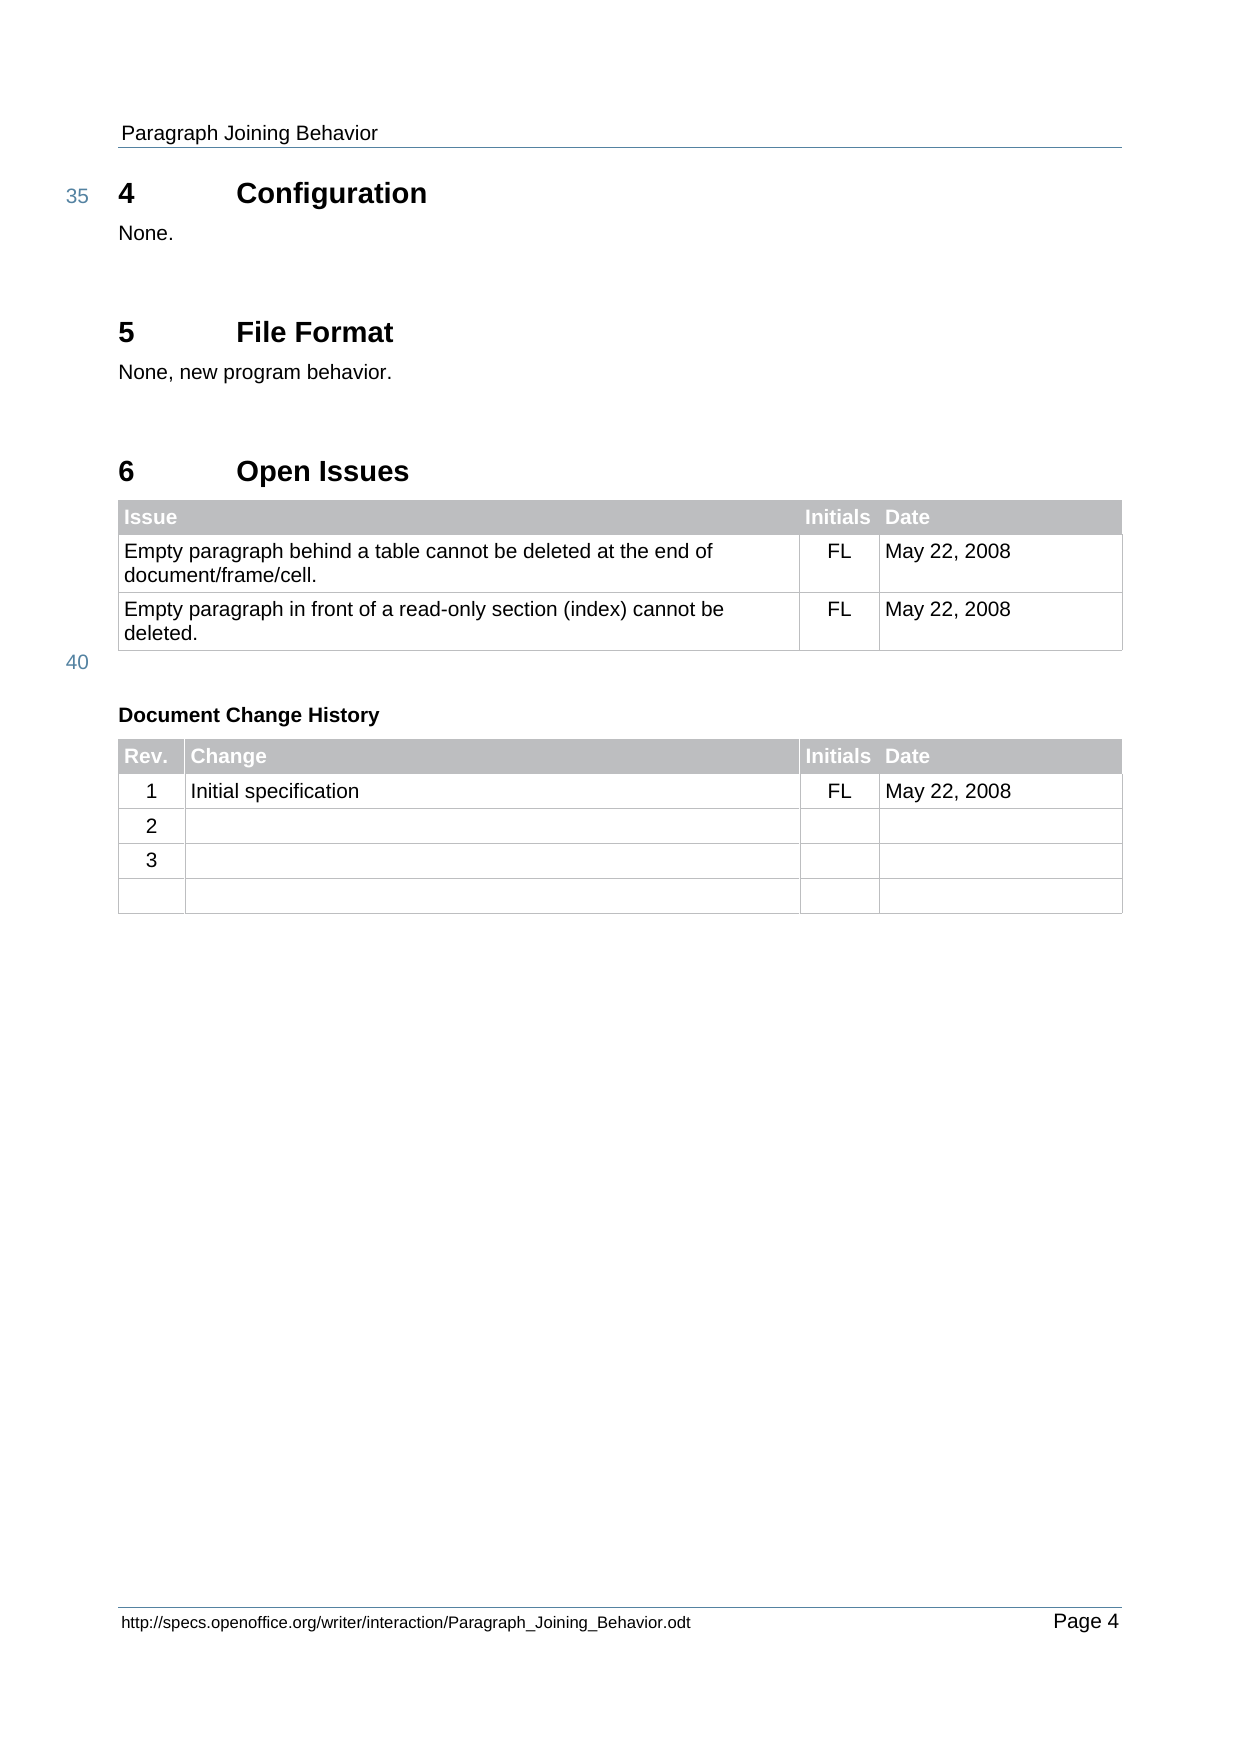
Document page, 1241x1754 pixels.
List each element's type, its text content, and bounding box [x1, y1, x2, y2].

table_header Initials [800, 739, 879, 774]
text None. [118, 221, 1122, 244]
table_cell FL [800, 593, 879, 650]
table_cell May 22, 2008 [880, 593, 1122, 650]
table_cell 1 [119, 774, 184, 808]
table_cell FL [801, 774, 879, 808]
table_cell [880, 809, 1122, 843]
table_header Date [879, 500, 1122, 534]
table_cell [801, 844, 879, 878]
table_cell [186, 809, 799, 843]
subtitle Document Change History [118, 703, 1122, 726]
table_cell [801, 879, 879, 913]
table_cell Empty paragraph in front of a read-only section (index) cannot be deleted. [119, 593, 799, 650]
table_header Rev. [118, 739, 184, 774]
table_cell [186, 844, 799, 878]
table_cell FL [800, 535, 879, 592]
table_cell [801, 809, 879, 843]
table_cell <...> [119, 879, 184, 913]
text None, new program behavior. [118, 360, 1122, 383]
table_header Initials [799, 500, 879, 534]
subtitle File Format [118, 316, 1122, 348]
table_cell Initial specification [186, 774, 799, 808]
table_header Issue [118, 500, 799, 534]
subtitle Configuration [118, 177, 1122, 209]
table_header Date [879, 739, 1122, 774]
table_header Change [185, 739, 799, 774]
table_cell [880, 844, 1122, 878]
subtitle Open Issues [118, 455, 1122, 488]
table_cell 3 [119, 844, 184, 878]
table_cell 2 [119, 809, 184, 843]
table_cell [880, 879, 1122, 913]
table_cell [186, 879, 799, 913]
table_cell Empty paragraph behind a table cannot be deleted at the end of document/frame/cell. [119, 535, 799, 592]
table_cell May 22, 2008 [880, 774, 1122, 808]
table_cell May 22, 2008 [880, 535, 1122, 592]
